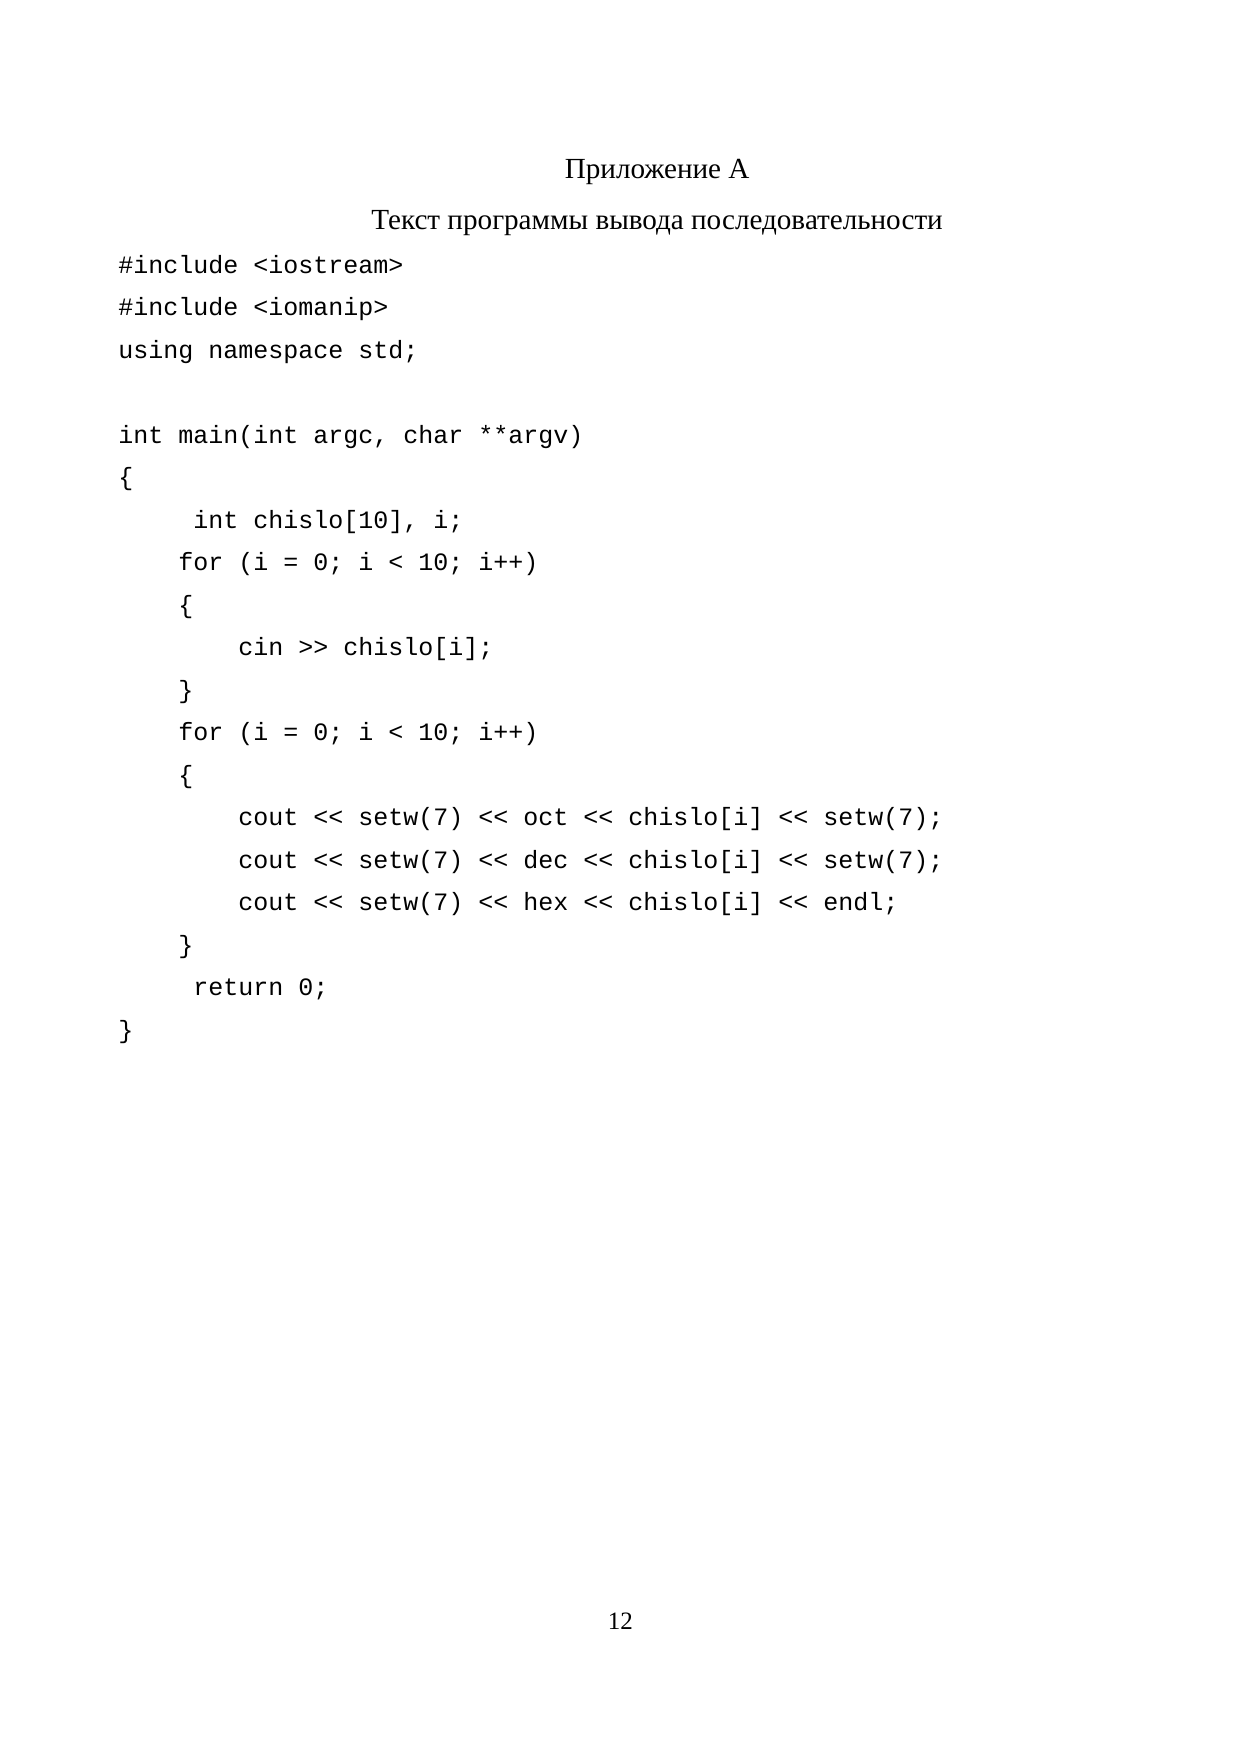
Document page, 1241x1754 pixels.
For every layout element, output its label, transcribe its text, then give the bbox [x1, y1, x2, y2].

text for (i = 0; i < 10; i++) [118, 550, 1122, 578]
text cin >> chislo[i]; [118, 635, 1122, 663]
text #include <iostream> [118, 252, 1122, 281]
text { [118, 762, 1122, 791]
text #include <iomanip> [118, 295, 1122, 323]
text { [118, 465, 1122, 493]
text } [118, 932, 1122, 961]
text { [118, 592, 1122, 621]
text Приложение А [118, 152, 1122, 185]
text } [118, 1017, 1122, 1046]
text using namespace std; [118, 337, 1122, 366]
text Текст программы вывода последовательности [118, 202, 1122, 236]
text cout << setw(7) << oct << chislo[i] << setw(7); [118, 805, 1122, 833]
text for (i = 0; i < 10; i++) [118, 720, 1122, 748]
text } [118, 677, 1122, 706]
text cout << setw(7) << dec << chislo[i] << setw(7); [118, 847, 1122, 876]
text int chislo[10], i; [118, 507, 1122, 536]
text cout << setw(7) << hex << chislo[i] << endl; [118, 890, 1122, 918]
text return 0; [118, 975, 1122, 1003]
text int main(int argc, char **argv) [118, 422, 1122, 451]
